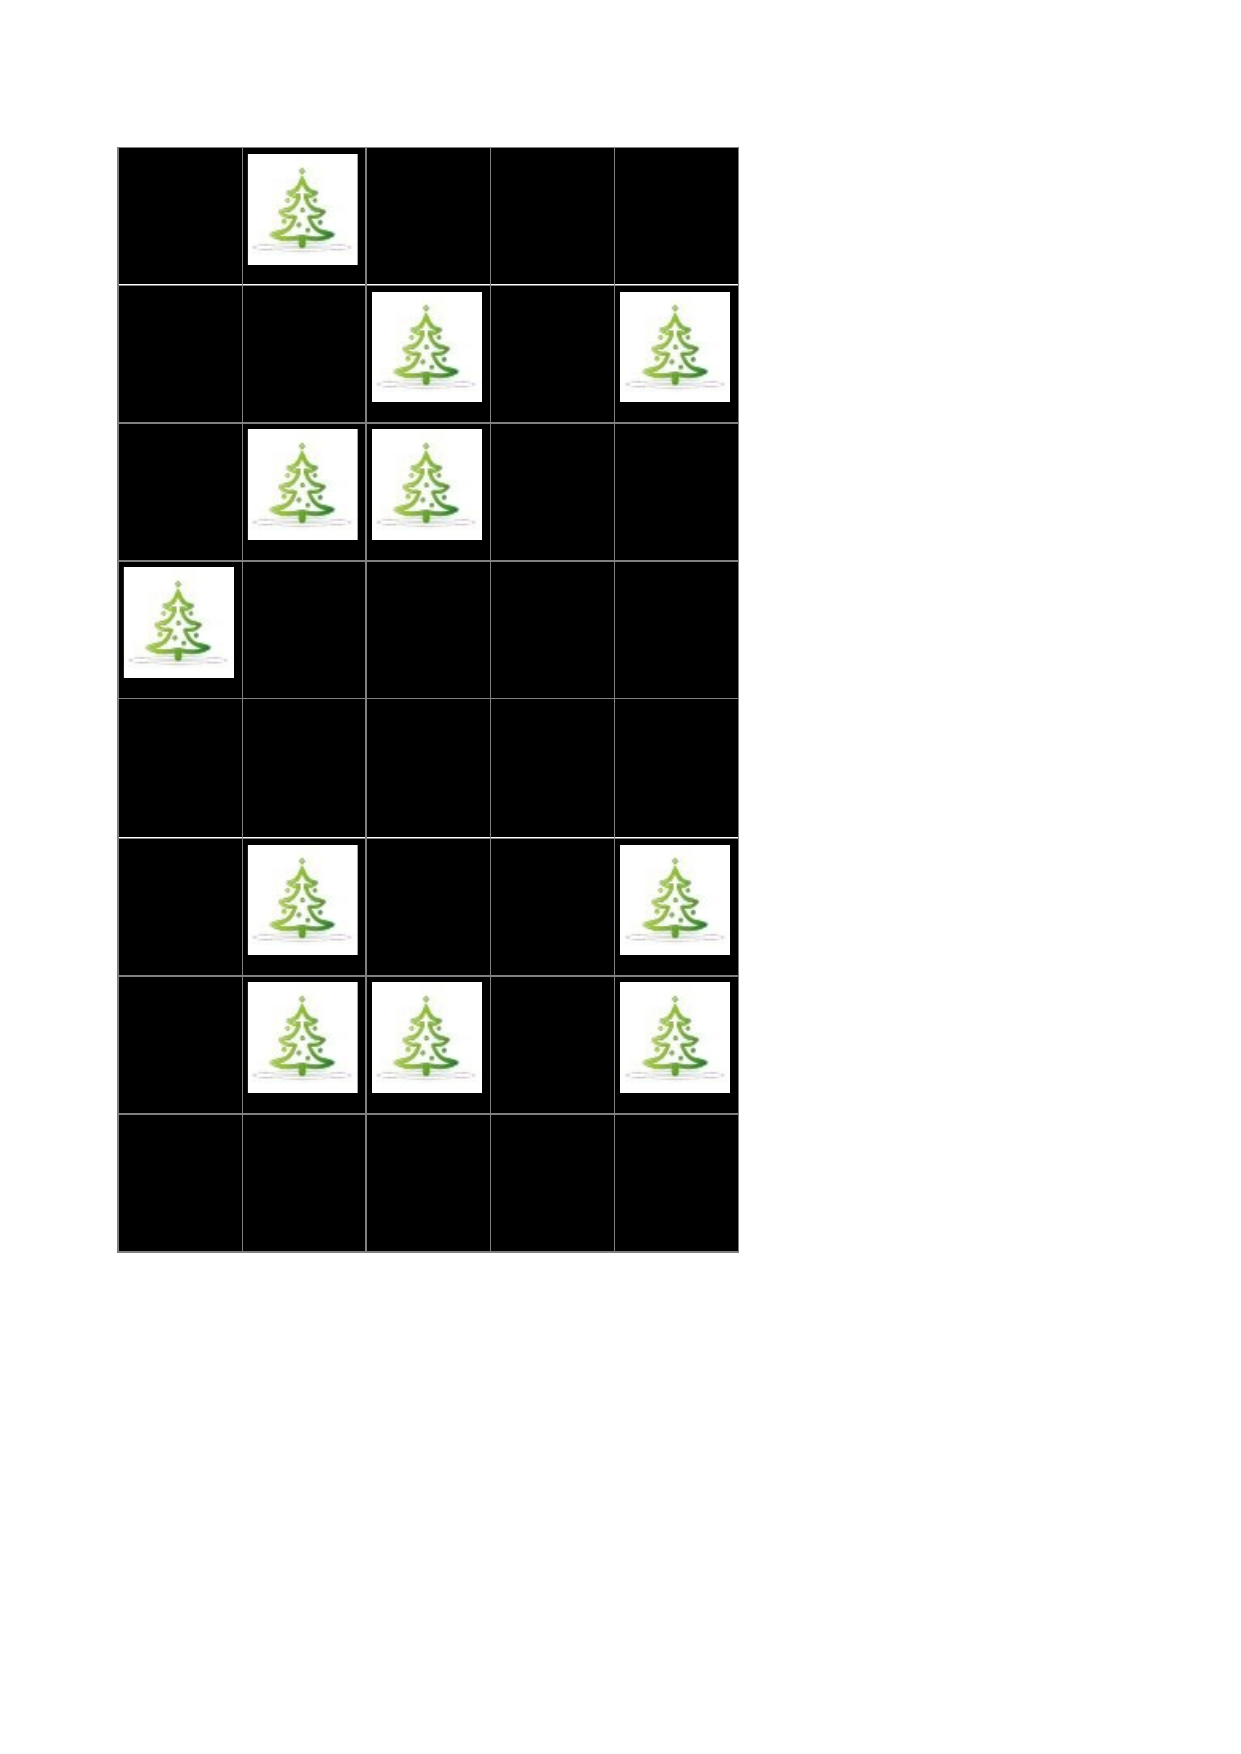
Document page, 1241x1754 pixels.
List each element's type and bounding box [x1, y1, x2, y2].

table_cell [367, 977, 490, 1113]
table_cell [491, 699, 614, 837]
table_cell [243, 839, 365, 975]
table_cell [615, 977, 738, 1113]
table_cell [367, 562, 490, 698]
table_cell [491, 977, 614, 1113]
table_header [367, 148, 490, 284]
table_cell [615, 562, 738, 698]
table_cell [119, 839, 242, 975]
table_cell [243, 562, 365, 698]
table_cell [367, 1115, 490, 1251]
table_cell [615, 424, 738, 560]
table_cell [243, 424, 365, 560]
table_cell [119, 1115, 242, 1251]
table_cell [491, 424, 614, 560]
picture [372, 429, 482, 540]
table_header [119, 148, 242, 284]
table_cell [119, 286, 242, 422]
table_cell [491, 562, 614, 698]
table_cell [367, 286, 490, 422]
picture [372, 292, 482, 402]
picture [247, 845, 358, 955]
table_cell [615, 839, 738, 975]
table_cell [243, 1115, 365, 1251]
table_cell [615, 1115, 738, 1251]
picture [247, 982, 358, 1093]
table_cell [367, 424, 490, 560]
table_cell [243, 286, 365, 422]
table_cell [119, 699, 242, 837]
table_cell [119, 424, 242, 560]
table_cell [243, 699, 365, 837]
table_cell [119, 977, 242, 1113]
picture [620, 845, 730, 955]
table_header [615, 148, 738, 284]
table_cell [491, 839, 614, 975]
picture [123, 567, 234, 678]
picture [620, 982, 730, 1093]
table_cell [119, 562, 242, 698]
table_cell [243, 977, 365, 1113]
picture [372, 982, 482, 1093]
table_cell [367, 699, 490, 837]
table_cell [491, 286, 614, 422]
table_cell [615, 286, 738, 422]
table_cell [615, 699, 738, 837]
picture [247, 154, 358, 265]
picture [247, 429, 358, 540]
table_cell [491, 1115, 614, 1251]
table_cell [367, 839, 490, 975]
table_header [243, 148, 365, 284]
picture [620, 292, 730, 402]
table_header [491, 148, 614, 284]
